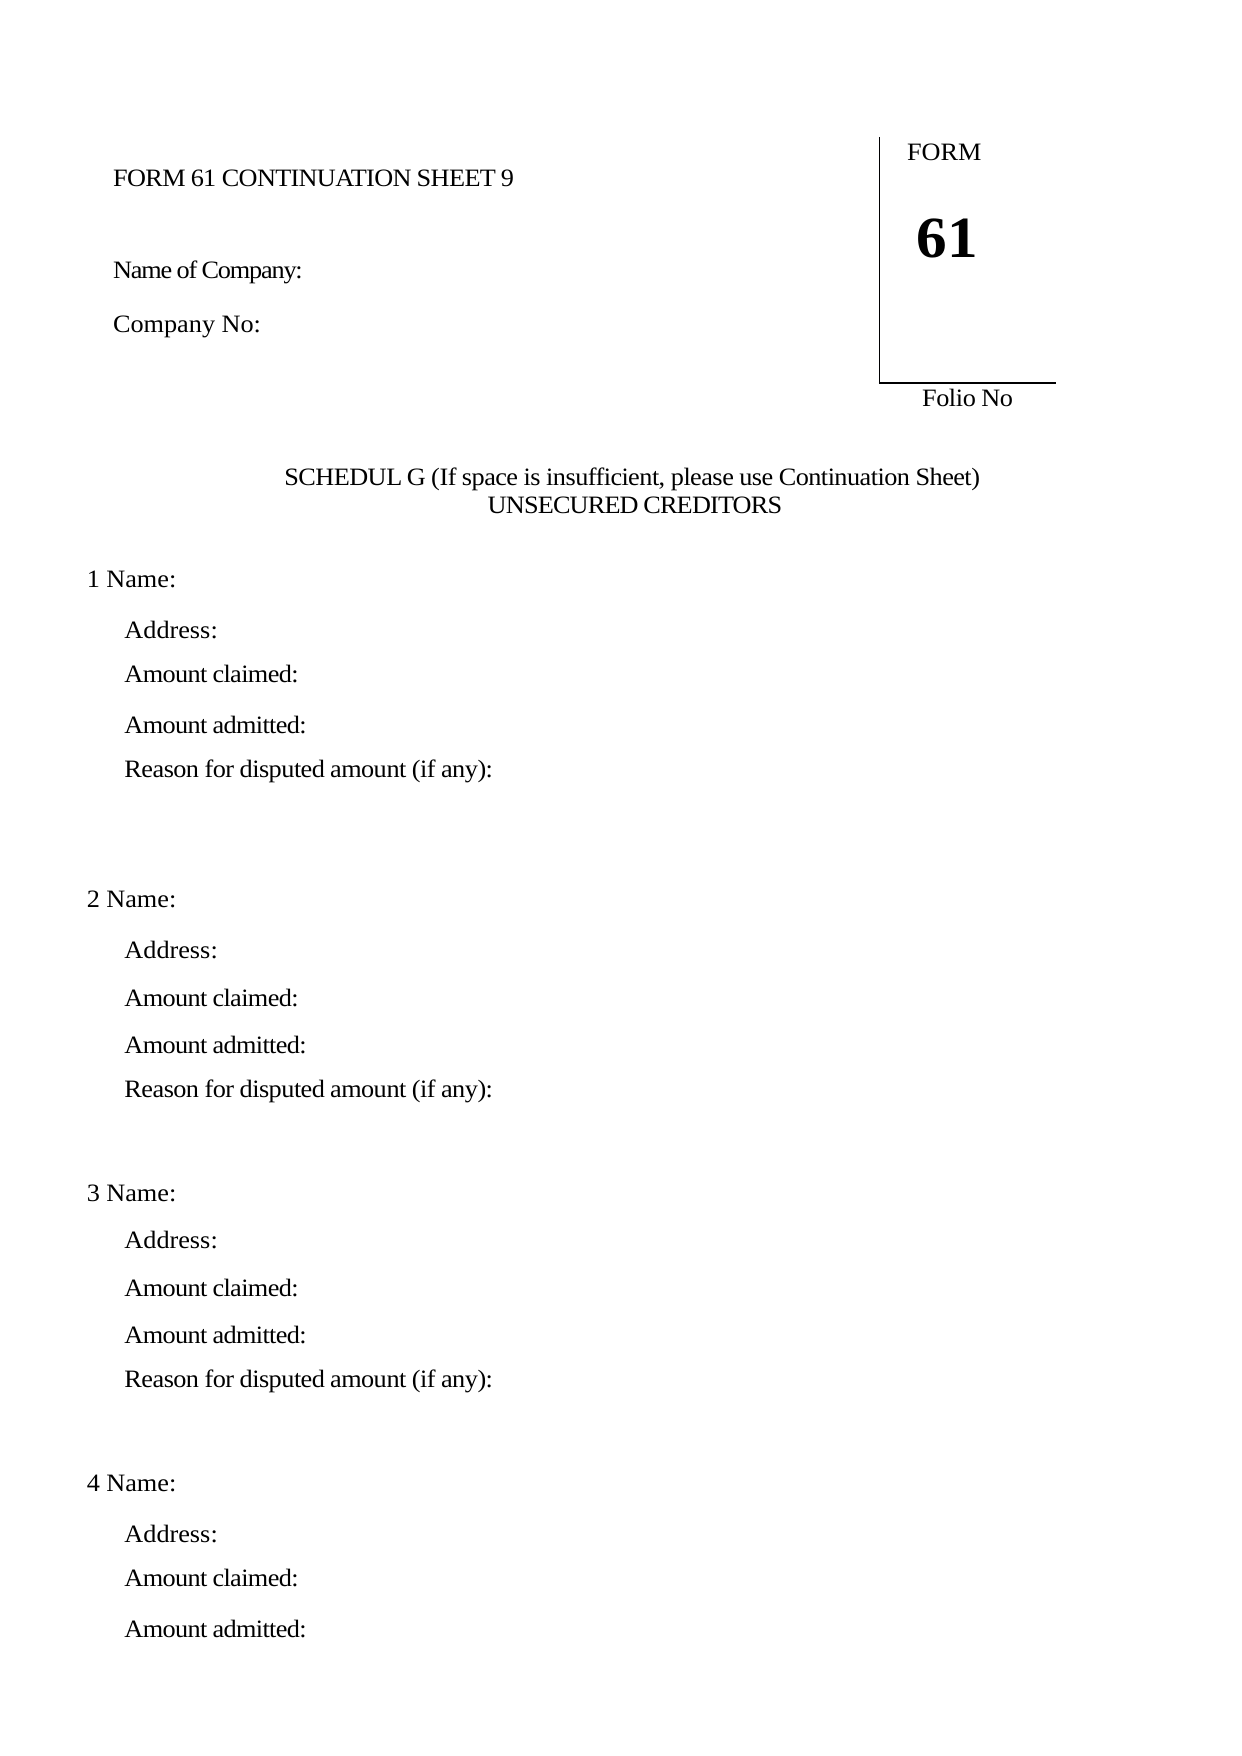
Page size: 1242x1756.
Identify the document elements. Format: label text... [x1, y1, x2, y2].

text Amount claimed: [124, 659, 1176, 688]
table_cell Folio No [879, 384, 1056, 439]
text 1 Name: [87, 564, 1176, 593]
text Address: [124, 615, 1176, 644]
text Reason for disputed amount (if any): [124, 1074, 1176, 1103]
text 4 Name: [87, 1468, 1176, 1497]
table_cell [72, 382, 879, 439]
text Amount admitted: [124, 1030, 1176, 1059]
text Amount admitted: [124, 710, 1176, 739]
text Amount claimed: [124, 983, 1176, 1012]
text Amount claimed: [124, 1273, 1176, 1302]
text Reason for disputed amount (if any): [124, 754, 1176, 783]
text Address: [124, 935, 1176, 964]
text Address: [124, 1519, 1176, 1548]
table_header FORM 61 [880, 137, 1056, 382]
text 3 Name: [87, 1178, 1176, 1207]
text Address: [124, 1225, 1176, 1254]
text 2 Name: [87, 884, 1176, 913]
table_header FORM 61 CONTINUATION SHEET 9 Name of Company: <o.name> Company No: <o.uen> [72, 137, 879, 382]
text Amount admitted: [124, 1320, 1176, 1349]
text Amount claimed: [124, 1563, 1176, 1592]
text Amount admitted: [124, 1614, 1176, 1643]
text Reason for disputed amount (if any): [124, 1364, 1176, 1393]
text SCHEDUL G (If space is insufficient, please use Continuation Sheet) UNSECURED CREDITORS [94, 462, 1176, 519]
